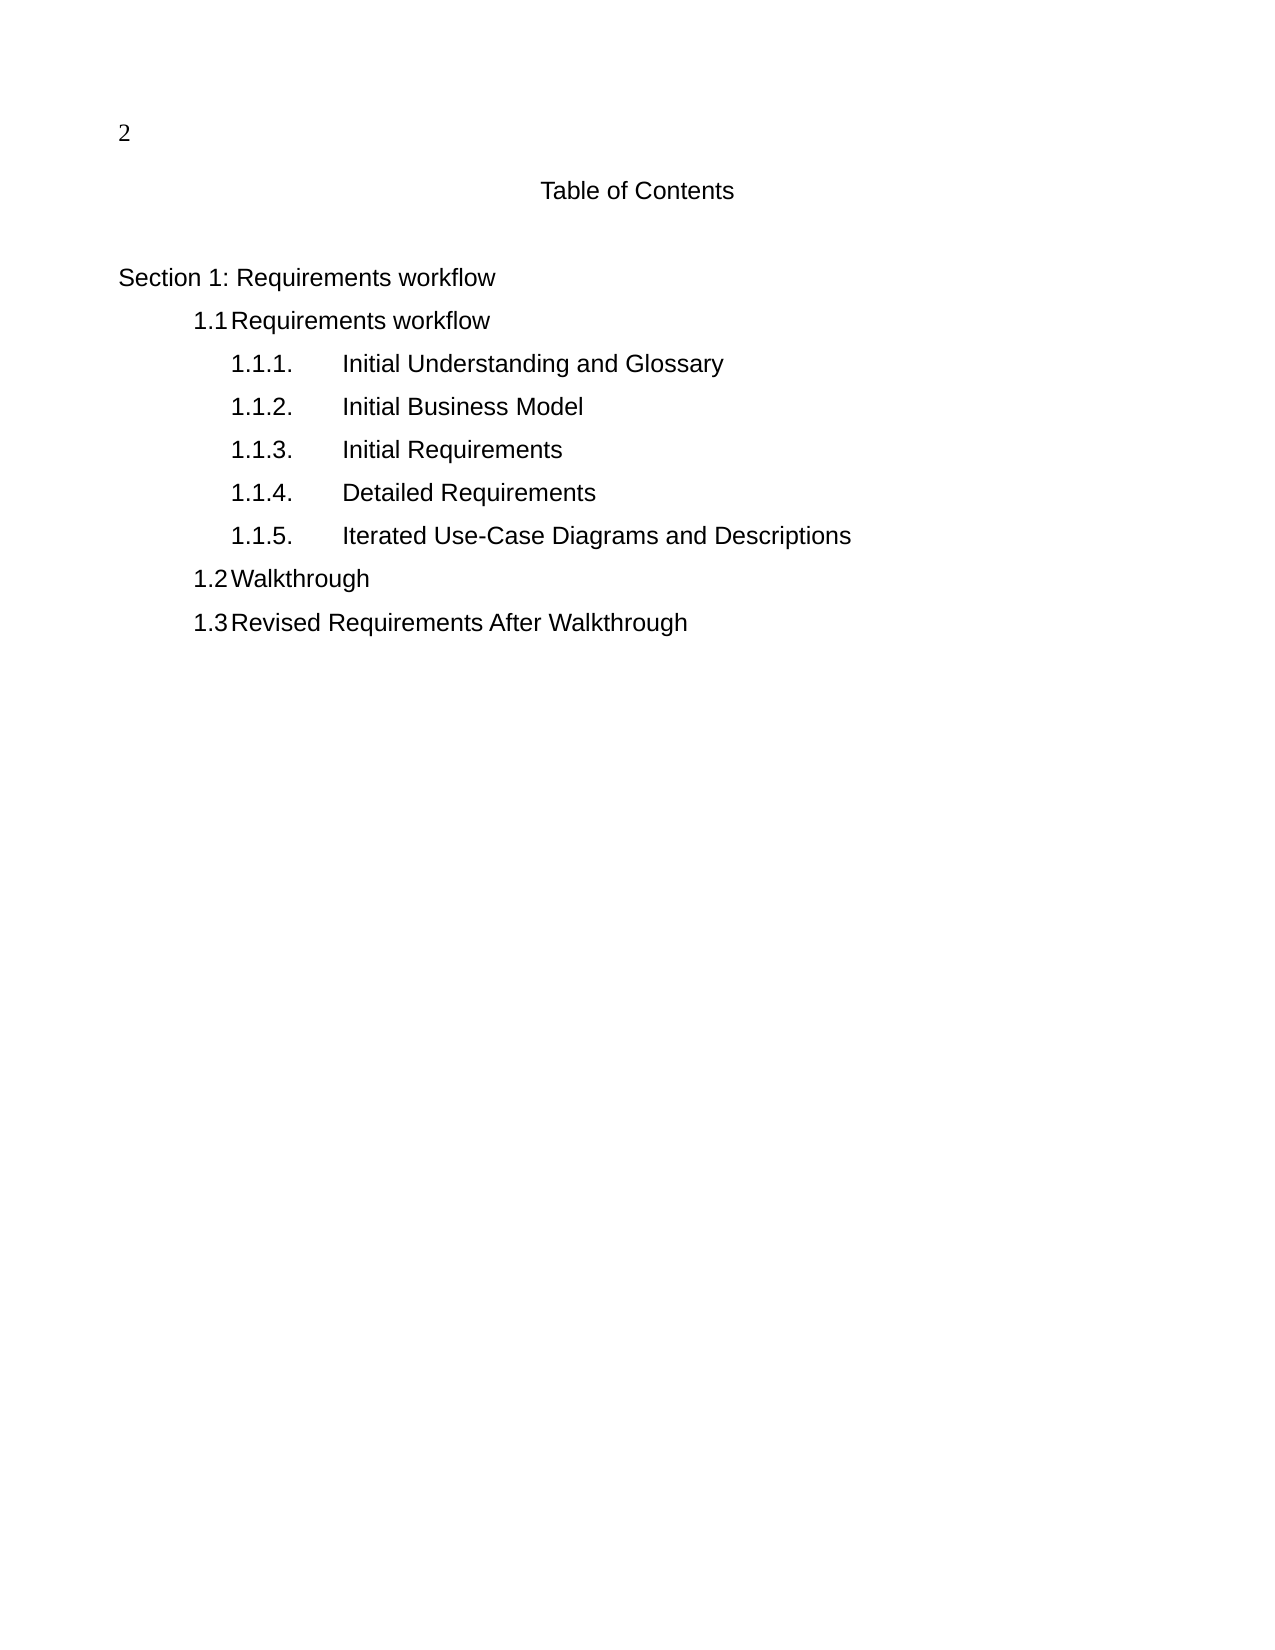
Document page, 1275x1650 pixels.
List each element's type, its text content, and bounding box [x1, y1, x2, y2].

list Initial Requirements [231, 435, 1157, 464]
list Detailed Requirements [231, 478, 1157, 507]
list Initial Business Model [231, 392, 1157, 421]
list Initial Understanding and Glossary [231, 349, 1157, 378]
text Section 1: Requirements workflow [118, 263, 1157, 291]
list Revised Requirements After Walkthrough [193, 608, 1157, 636]
list Iterated Use-Case Diagrams and Descriptions [231, 521, 1157, 550]
text Table of Contents [118, 176, 1157, 205]
list Requirements workflow [193, 306, 1157, 334]
list Walkthrough [193, 564, 1157, 593]
